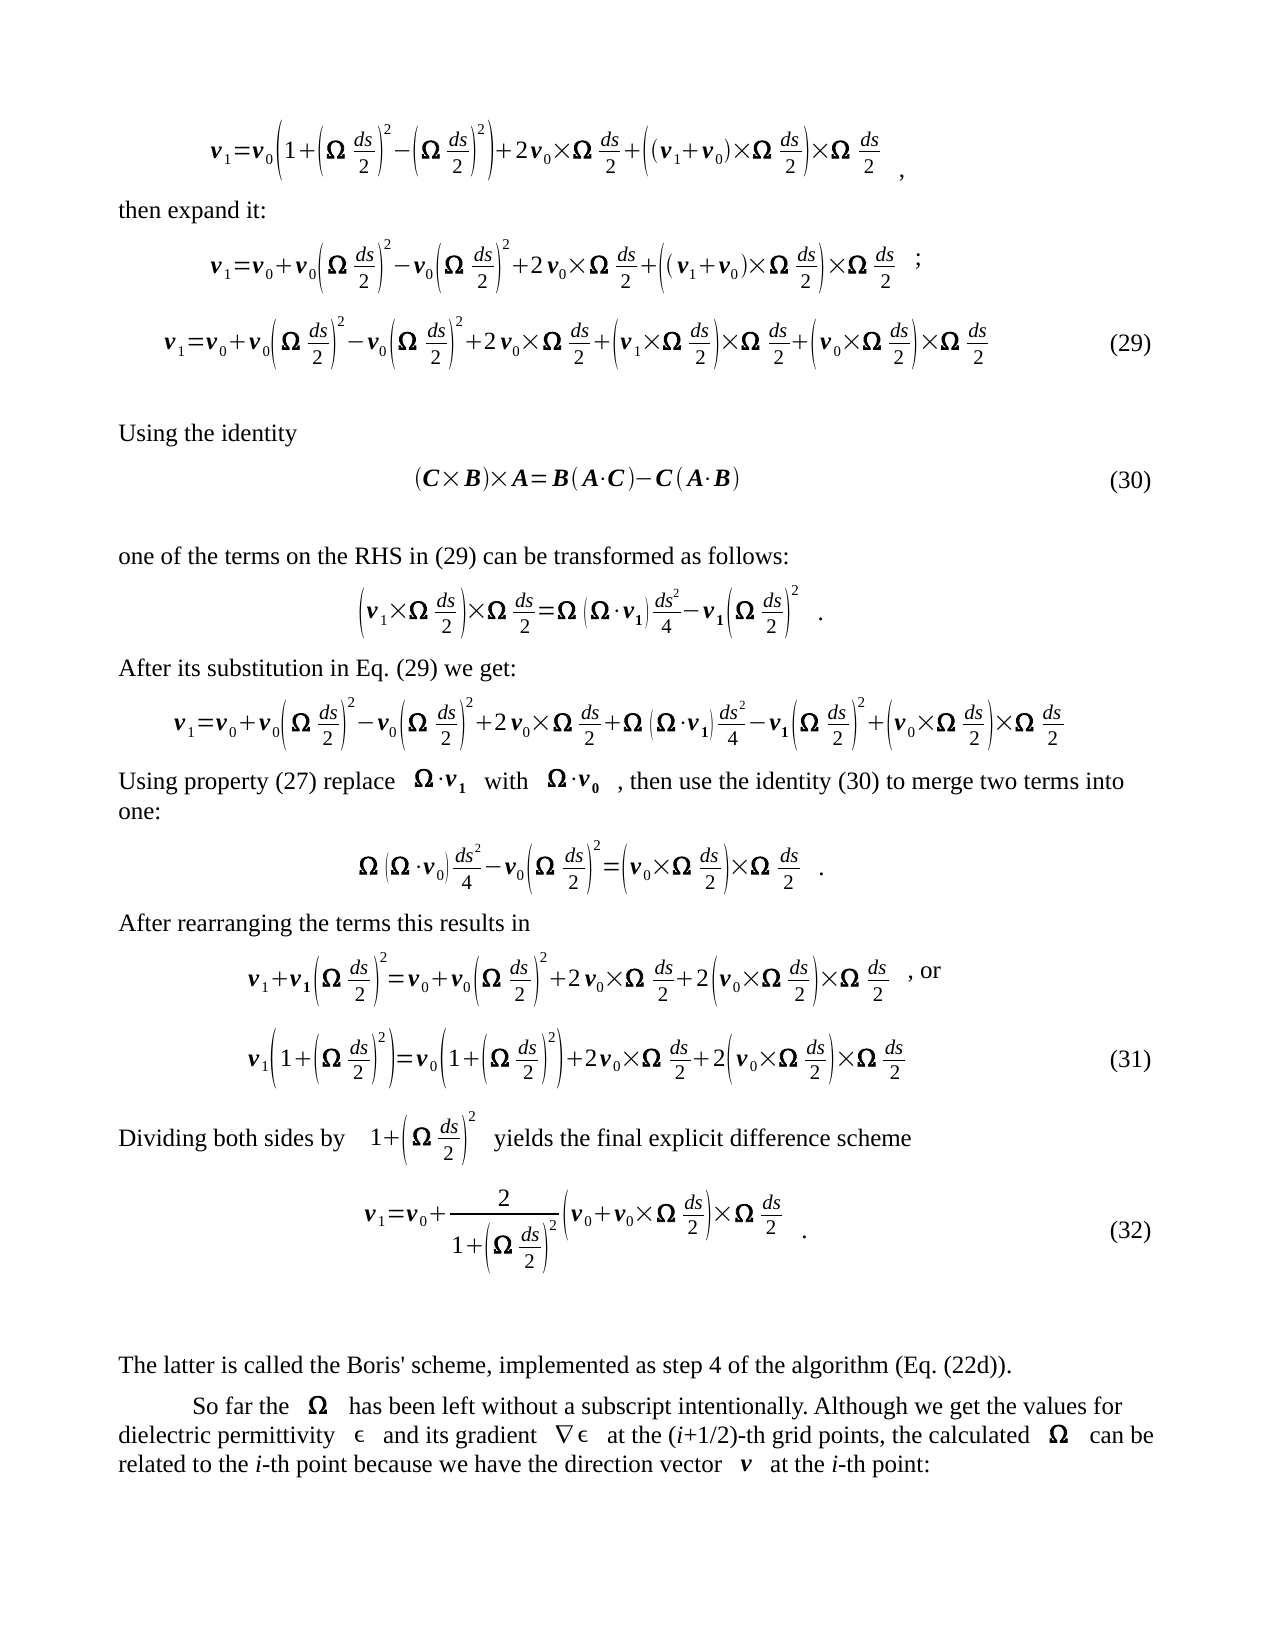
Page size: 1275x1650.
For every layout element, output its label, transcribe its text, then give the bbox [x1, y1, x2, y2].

table_header [118, 459, 1041, 512]
text then expand it: [118, 195, 1157, 224]
table_header (29) [1041, 307, 1157, 389]
text one of the terms on the RHS in (29) can be transformed as follows: [118, 541, 1157, 569]
table_header (32) [1041, 1179, 1157, 1292]
text Using property (27) replacewith, then use the identity (30) to merge two terms into one: [118, 765, 1157, 825]
text After its substitution in Eq. (29) we get: [118, 653, 1157, 682]
text The latter is called the Boris' scheme, implemented as step 4 of the algorithm (Eq. (22d)). [118, 1350, 1157, 1379]
text . [118, 837, 1157, 896]
text . [118, 582, 1157, 640]
table_header [118, 1020, 1041, 1108]
text , or [118, 949, 1157, 1008]
table_header . [118, 1179, 1041, 1292]
text Using the identity [118, 418, 1157, 447]
text Dividing both sides by yields the final explicit difference scheme [118, 1108, 1157, 1167]
table_header (30) [1041, 459, 1157, 512]
table_header (31) [1041, 1020, 1157, 1108]
text After rearranging the terms this results in [118, 908, 1157, 937]
table_header [118, 307, 1041, 389]
text So far thehas been left without a subscript intentionally. Although we get the values for dielectric permittivityand its gradientat the (i+1/2)-th grid points, the calculatedcan be related to the i-th point because we have the direction vectorat the i-th point: [118, 1391, 1157, 1477]
text , [118, 118, 1157, 183]
text ; [118, 236, 1157, 295]
